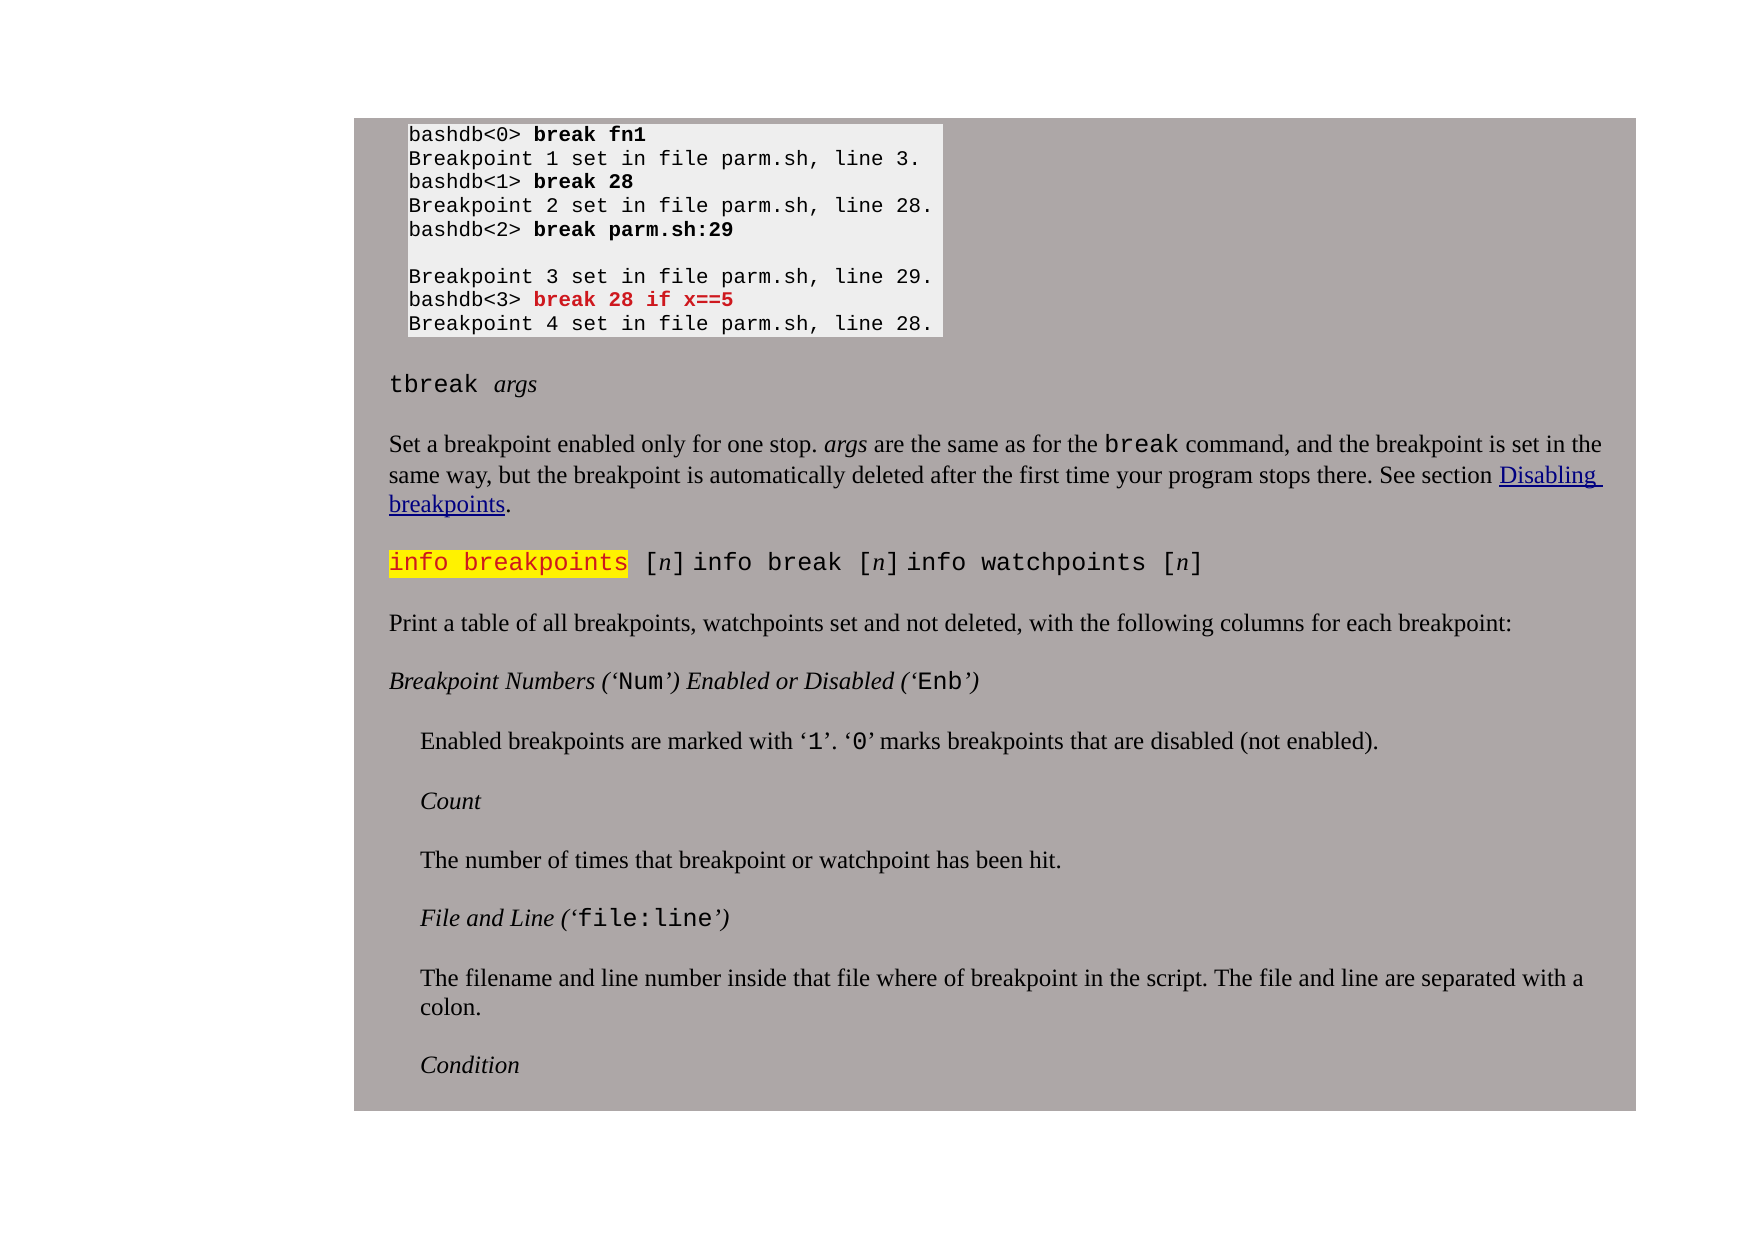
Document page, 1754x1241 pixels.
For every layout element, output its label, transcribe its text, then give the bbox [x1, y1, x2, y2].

table_header bashdb<0> break fn1 Breakpoint 1 set in file parm.sh, line 3. bashdb<1> break 28 Breakpoint 2 set in file parm.sh, line 28. bashdb<2> break parm.sh:29 Breakpoint 3 set in file parm.sh, line 29. bashdb<3> break 28 if x==5 Breakpoint 4 set in file parm.sh, line 28. [405, 121, 946, 369]
table_header tbreak args Set a breakpoint enabled only for one stop. args are the same as for the break command, and the breakpoint is set in the same way, but the breakpoint is automatically deleted after the first time your program stops there. See section Disabling breakpoints. info breakpoints [n] info break [n] info watchpoints [n] Print a table of all breakpoints, watchpoints set and not deleted, with the following columns for each breakpoint: Breakpoint Numbers (‘Num’) Enabled or Disabled (‘Enb’) Enabled breakpoints are marked with ‘1’. ‘0’ marks breakpoints that are disabled (not enabled). Count The number of times that breakpoint or watchpoint has been hit. File and Line (‘file:line’) The filename and line number inside that file where of breakpoint in the script. The file and line are separated with a colon. Condition [354, 118, 1636, 1111]
table_header [389, 121, 405, 369]
